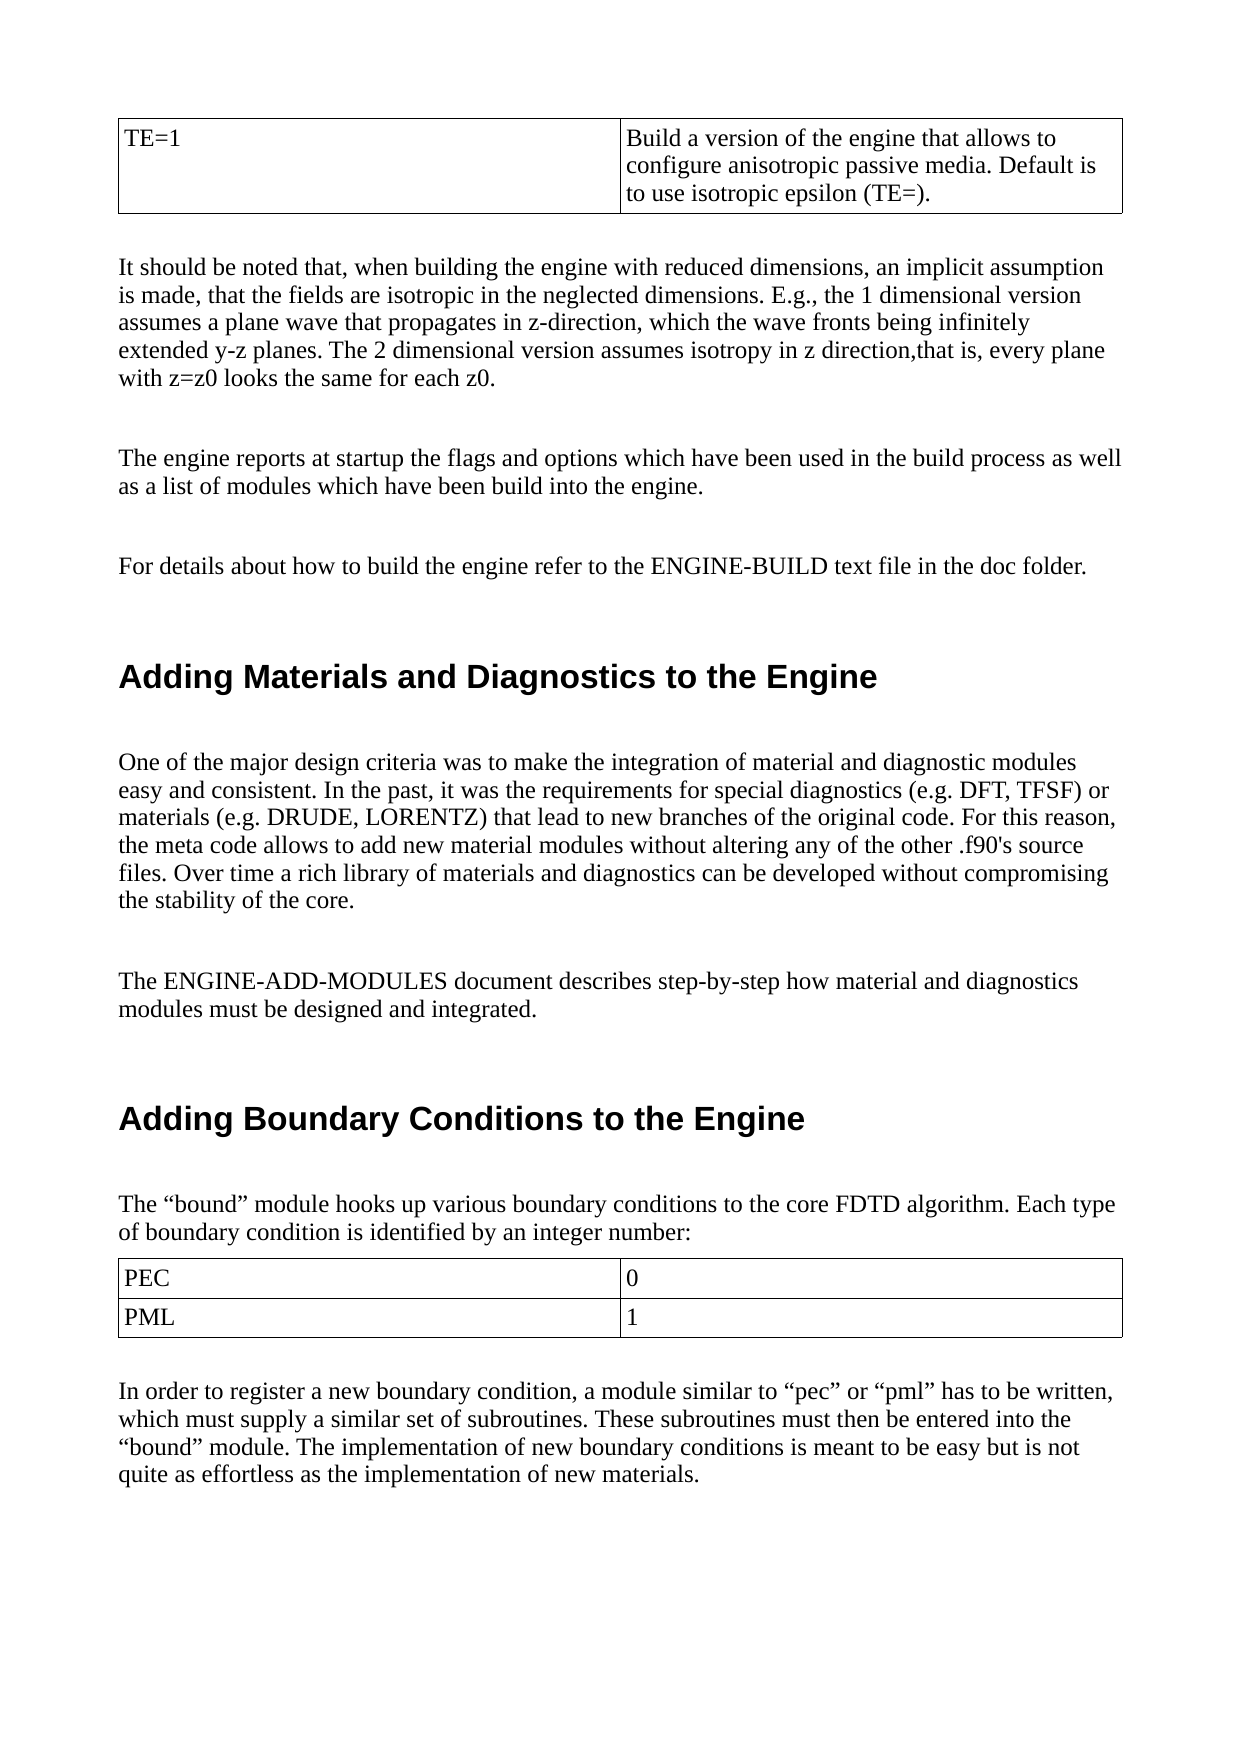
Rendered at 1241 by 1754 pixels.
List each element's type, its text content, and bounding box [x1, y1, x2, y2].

text One of the major design criteria was to make the integration of material and diagnostic modules easy and consistent. In the past, it was the requirements for special diagnostics (e.g. DFT, TFSF) or materials (e.g. DRUDE, LORENTZ) that lead to new branches of the original code. For this reason, the meta code allows to add new material modules without altering any of the other .f90's source files. Over time a rich library of materials and diagnostics can be developed without compromising the stability of the core. [118, 748, 1122, 914]
table_header 0 [621, 1259, 1122, 1298]
table_cell 1 [621, 1299, 1122, 1337]
text In order to register a new boundary condition, a module similar to “pec” or “pml” has to be written, which must supply a similar set of subroutines. These subroutines must then be entered into the “bound” module. The implementation of new boundary conditions is meant to be easy but is not quite as effortless as the implementation of new materials. [118, 1377, 1122, 1488]
text The engine reports at startup the flags and options which have been used in the build process as well as a list of modules which have been build into the engine. [118, 444, 1122, 500]
text The “bound” module hooks up various boundary conditions to the core FDTD algorithm. Each type of boundary condition is identified by an integer number: [118, 1190, 1122, 1246]
table_cell Build a version of the engine that allows to configure anisotropic passive media. Default is to use isotropic epsilon (TE=). [621, 119, 1122, 213]
subtitle Adding Boundary Conditions to the Engine [118, 1100, 1122, 1138]
table_cell TE=1 [119, 119, 620, 213]
text For details about how to build the engine refer to the ENGINE-BUILD text file in the doc folder. [118, 552, 1122, 580]
text It should be noted that, when building the engine with reduced dimensions, an implicit assumption is made, that the fields are isotropic in the neglected dimensions. E.g., the 1 dimensional version assumes a plane wave that propagates in z-direction, which the wave fronts being infinitely extended y-z planes. The 2 dimensional version assumes isotropy in z direction,that is, every plane with z=z0 looks the same for each z0. [118, 253, 1122, 392]
subtitle Adding Materials and Diagnostics to the Engine [118, 658, 1122, 695]
table_header PEC [119, 1259, 620, 1298]
table_cell PML [119, 1299, 620, 1337]
text The ENGINE-ADD-MODULES document describes step-by-step how material and diagnostics modules must be designed and integrated. [118, 967, 1122, 1022]
